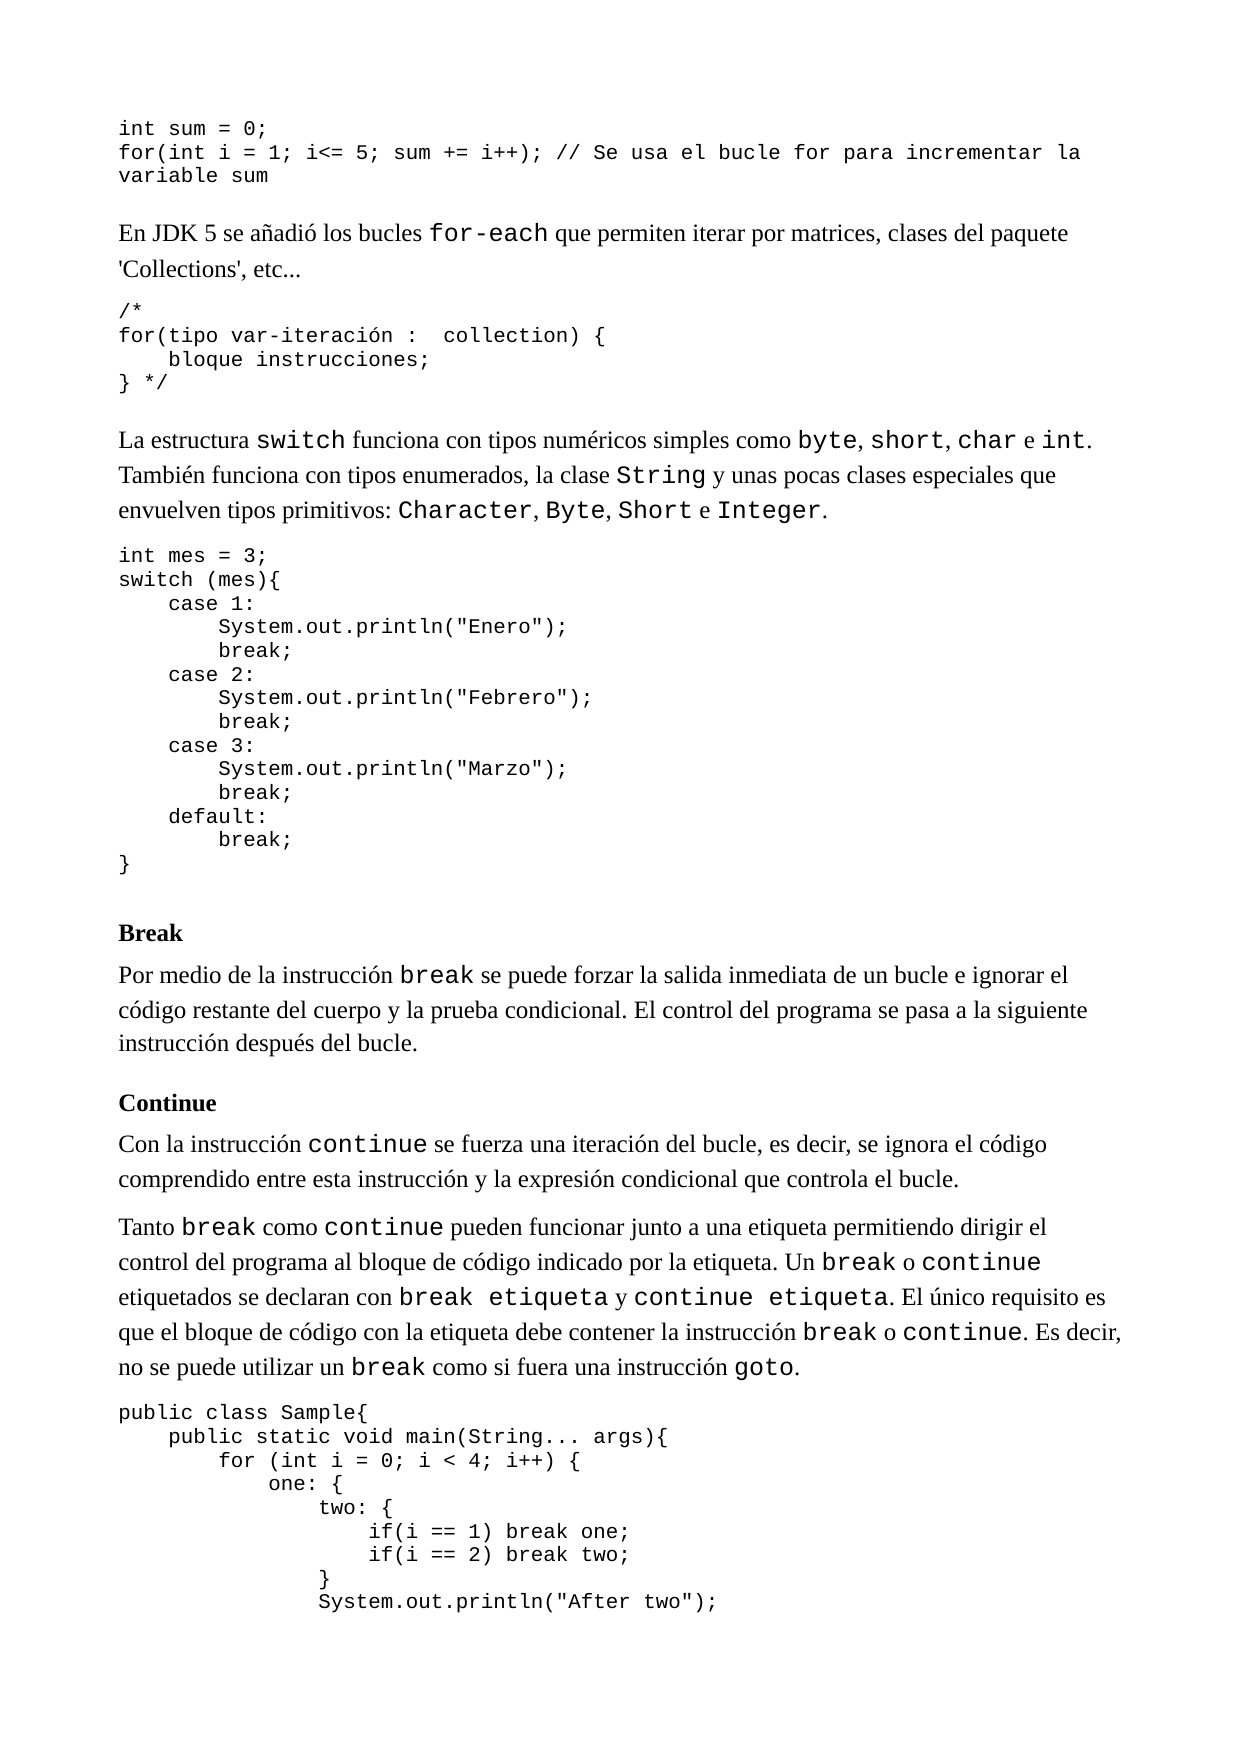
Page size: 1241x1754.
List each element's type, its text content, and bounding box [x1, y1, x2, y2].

text default: [118, 806, 1122, 829]
text one: { [118, 1473, 1122, 1497]
text La estructura switch funciona con tipos numéricos simples como byte, short, char e int. También funciona con tipos enumerados, la clase String y unas pocas clases especiales que envuelven tipos primitivos: Character, Byte, Short e Integer. [118, 425, 1122, 526]
text case 2: [118, 664, 1122, 687]
subtitle Break [118, 918, 1122, 947]
text case 3: [118, 735, 1122, 758]
text bloque instrucciones; [118, 348, 1122, 372]
text System.out.println("Enero"); [118, 616, 1122, 640]
text System.out.println("Marzo"); [118, 758, 1122, 782]
text public class Sample{ [118, 1402, 1122, 1426]
text System.out.println("Febrero"); [118, 687, 1122, 711]
text Con la instrucción continue se fuerza una iteración del bucle, es decir, se ignora el código comprendido entre esta instrucción y la expresión condicional que controla el bucle. [118, 1129, 1122, 1193]
text int mes = 3; [118, 546, 1122, 569]
text for (int i = 0; i < 4; i++) { [118, 1450, 1122, 1473]
text break; [118, 782, 1122, 806]
text break; [118, 640, 1122, 664]
text two: { [118, 1497, 1122, 1521]
text if(i == 2) break two; [118, 1544, 1122, 1568]
text int sum = 0; [118, 118, 1122, 142]
text switch (mes){ [118, 569, 1122, 593]
subtitle Continue [118, 1088, 1122, 1117]
text Tanto break como continue pueden funcionar junto a una etiqueta permitiendo dirigir el control del programa al bloque de código indicado por la etiqueta. Un break o continue etiquetados se declaran con break etiqueta y continue etiqueta. El único requisito es que el bloque de código con la etiqueta debe contener la instrucción break o continue. Es decir, no se puede utilizar un break como si fuera una instrucción goto. [118, 1212, 1122, 1383]
text for(tipo var-iteración : collection) { [118, 325, 1122, 348]
text System.out.println("After two"); [118, 1592, 1122, 1615]
text } */ [118, 372, 1122, 396]
text break; [118, 829, 1122, 853]
text public static void main(String... args){ [118, 1426, 1122, 1450]
text break; [118, 711, 1122, 735]
text En JDK 5 se añadió los bucles for-each que permiten iterar por matrices, clases del paquete 'Collections', etc... [118, 218, 1122, 282]
text } [118, 1568, 1122, 1592]
text } [118, 853, 1122, 877]
text for(int i = 1; i<= 5; sum += i++); // Se usa el bucle for para incrementar la variable sum [118, 142, 1122, 189]
text Por medio de la instrucción break se puede forzar la salida inmediata de un bucle e ignorar el código restante del cuerpo y la prueba condicional. El control del programa se pasa a la siguiente instrucción después del bucle. [118, 960, 1122, 1057]
text if(i == 1) break one; [118, 1521, 1122, 1544]
text /* [118, 301, 1122, 325]
text case 1: [118, 593, 1122, 616]
